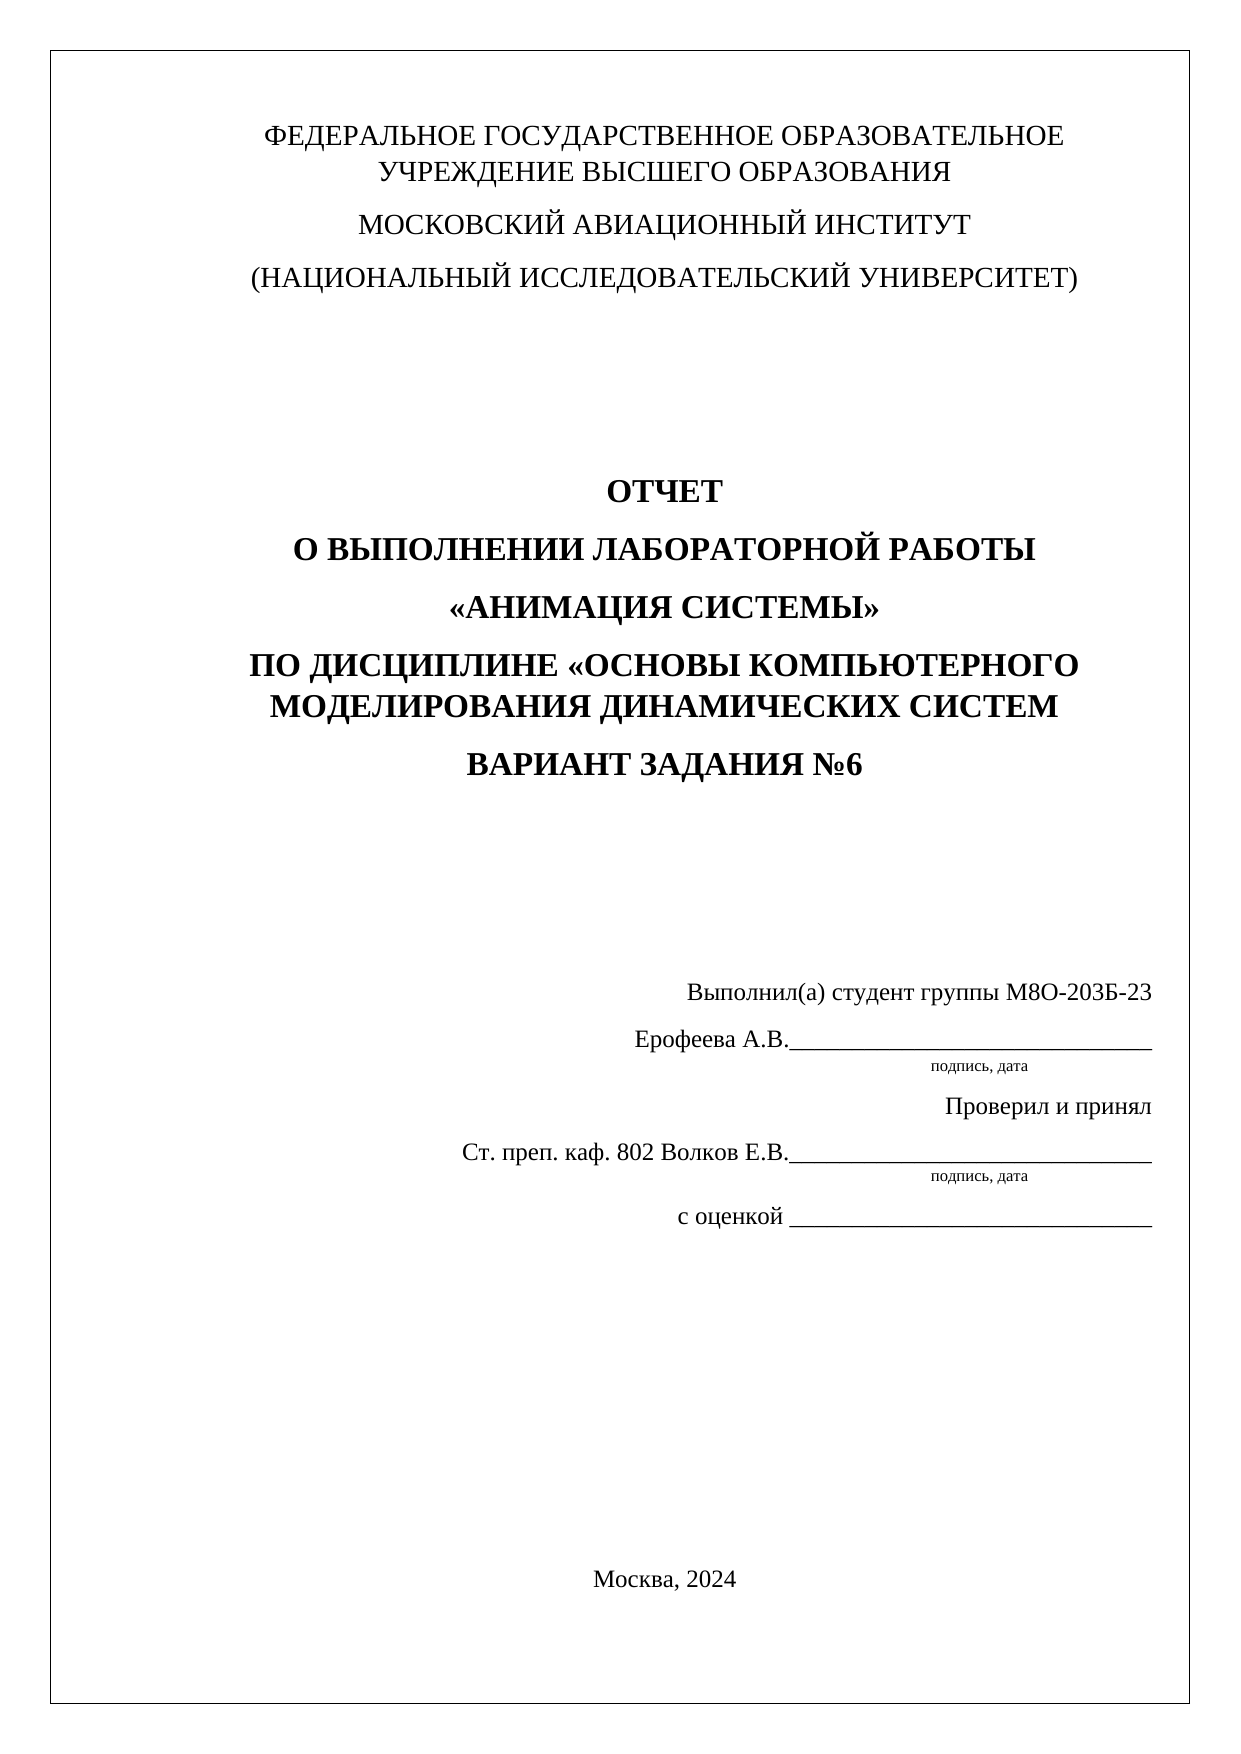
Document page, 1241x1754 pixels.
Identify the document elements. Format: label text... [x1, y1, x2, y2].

text Москва, 2024 [177, 1564, 1152, 1593]
text Ст. преп. каф. 802 Волков Е.В._____________________________ [177, 1137, 1152, 1165]
text «АНИМАЦИЯ СИСТЕМЫ» [177, 587, 1152, 625]
text МОСКОВСКИЙ АВИАЦИОННЫЙ ИНСТИТУТ [177, 207, 1152, 241]
text Проверил и принял [177, 1091, 1152, 1120]
text (НАЦИОНАЛЬНЫЙ ИССЛЕДОВАТЕЛЬСКИЙ УНИВЕРСИТЕТ) [177, 260, 1152, 293]
text ВАРИАНТ ЗАДАНИЯ №6 [177, 744, 1152, 783]
text Выполнил(а) студент группы M8O-203Б-23 [177, 977, 1152, 1005]
text ФЕДЕРАЛЬНОЕ ГОСУДАРСТВЕННОЕ ОБРАЗОВАТЕЛЬНОЕ УЧРЕЖДЕНИЕ ВЫСШЕГО ОБРАЗОВАНИЯ [177, 118, 1152, 188]
text ОТЧЕТ [177, 471, 1152, 509]
text подпись, дата [177, 1165, 1152, 1184]
text О ВЫПОЛНЕНИИ ЛАБОРАТОРНОЙ РАБОТЫ [177, 529, 1152, 567]
text Ерофеева А.В._____________________________ [177, 1024, 1152, 1053]
text подпись, дата [177, 1055, 1152, 1074]
text ПО ДИСЦИПЛИНЕ «ОСНОВЫ КОМПЬЮТЕРНОГО МОДЕЛИРОВАНИЯ ДИНАМИЧЕСКИХ СИСТЕМ [177, 645, 1152, 725]
text с оценкой _____________________________ [177, 1201, 1152, 1230]
